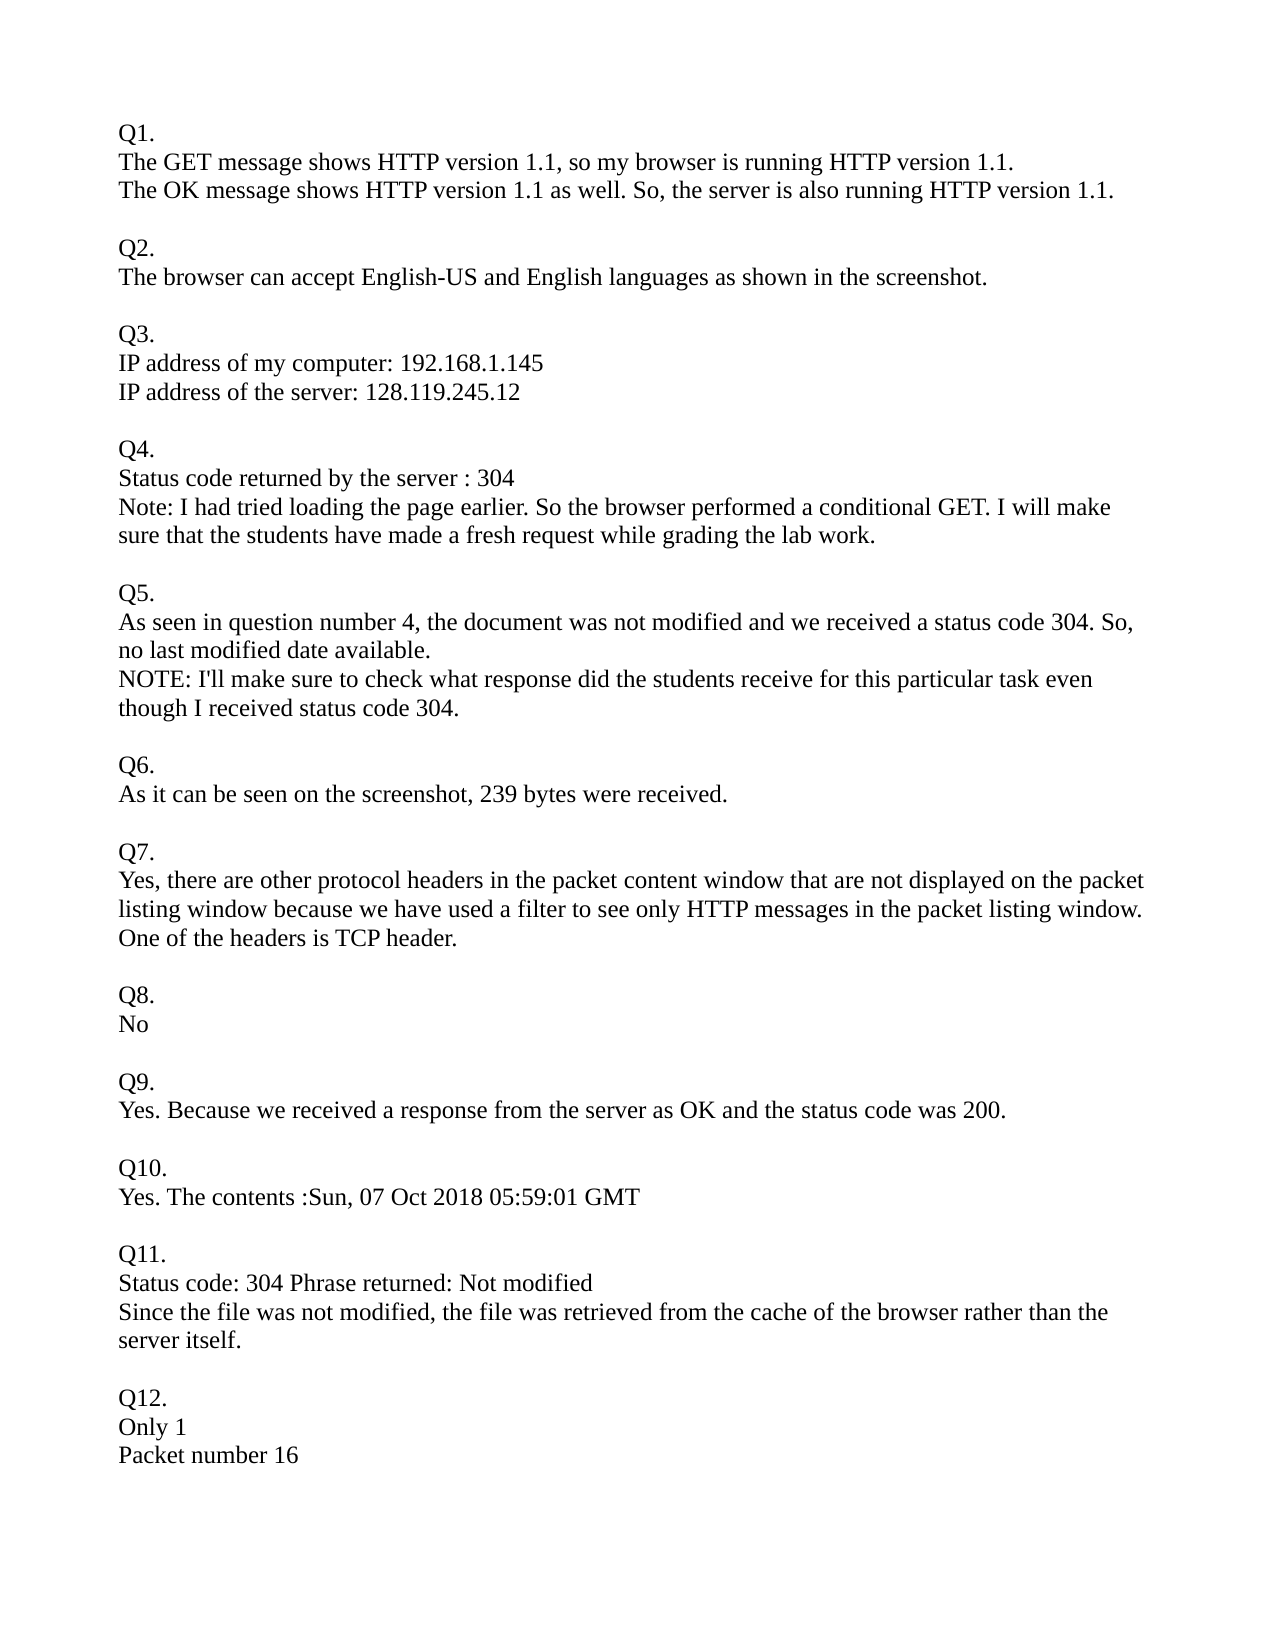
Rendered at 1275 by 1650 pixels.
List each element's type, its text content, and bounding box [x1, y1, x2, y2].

text Q6. [118, 751, 1157, 779]
text IP address of my computer: 192.168.1.145 [118, 348, 1157, 377]
text IP address of the server: 128.119.245.12 [118, 377, 1157, 406]
text Status code: 304 Phrase returned: Not modified [118, 1268, 1157, 1297]
text NOTE: I'll make sure to check what response did the students receive for this particular task even though I received status code 304. [118, 664, 1157, 722]
text Only 1 [118, 1412, 1157, 1441]
text As it can be seen on the screenshot, 239 bytes were received. [118, 779, 1157, 808]
text The OK message shows HTTP version 1.1 as well. So, the server is also running HTTP version 1.1. [118, 176, 1157, 204]
text Q10. [118, 1153, 1157, 1182]
text Q8. [118, 981, 1157, 1009]
text Q1. [118, 118, 1157, 147]
text Yes. Because we received a response from the server as OK and the status code was 200. [118, 1096, 1157, 1124]
text Q5. [118, 578, 1157, 607]
text The browser can accept English-US and English languages as shown in the screenshot. [118, 262, 1157, 291]
text Yes. The contents :Sun, 07 Oct 2018 05:59:01 GMT [118, 1182, 1157, 1211]
text Note: I had tried loading the page earlier. So the browser performed a conditional GET. I will make sure that the students have made a fresh request while grading the lab work. [118, 492, 1157, 549]
text One of the headers is TCP header. [118, 923, 1157, 952]
text Since the file was not modified, the file was retrieved from the cache of the browser rather than the server itself. [118, 1297, 1157, 1354]
text Q9. [118, 1067, 1157, 1096]
text Q7. [118, 837, 1157, 866]
text Q12. [118, 1383, 1157, 1412]
text Status code returned by the server : 304 [118, 463, 1157, 492]
text The GET message shows HTTP version 1.1, so my browser is running HTTP version 1.1. [118, 147, 1157, 176]
text No [118, 1009, 1157, 1038]
text Q11. [118, 1239, 1157, 1268]
text Q3. [118, 319, 1157, 348]
text Q4. [118, 434, 1157, 463]
text As seen in question number 4, the document was not modified and we received a status code 304. So, no last modified date available. [118, 607, 1157, 664]
text Yes, there are other protocol headers in the packet content window that are not displayed on the packet listing window because we have used a filter to see only HTTP messages in the packet listing window. [118, 866, 1157, 923]
text Q2. [118, 233, 1157, 262]
text Packet number 16 [118, 1441, 1157, 1469]
